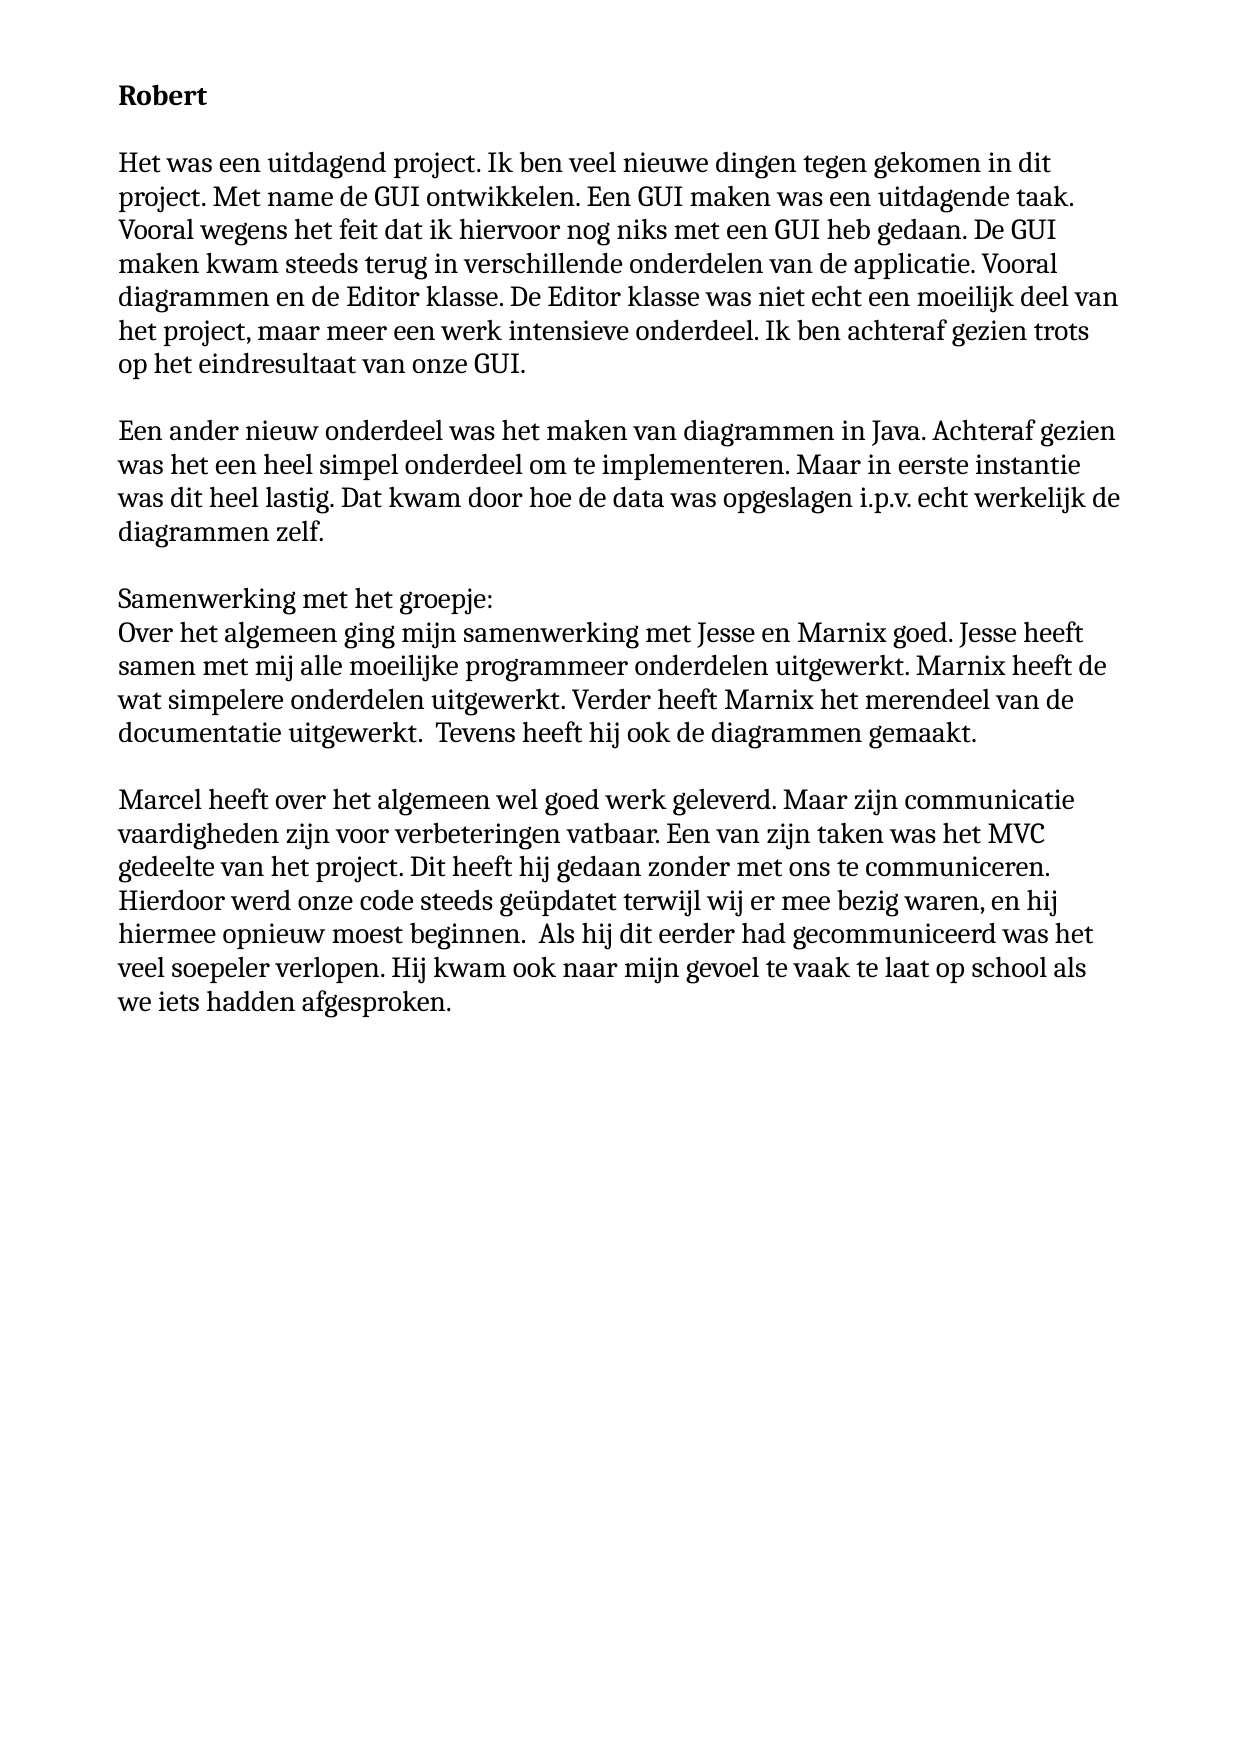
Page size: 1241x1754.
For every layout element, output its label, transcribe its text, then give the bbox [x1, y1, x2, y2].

subtitle Robert [118, 79, 1122, 113]
text Het was een uitdagend project. Ik ben veel nieuwe dingen tegen gekomen in dit project. Met name de GUI ontwikkelen. Een GUI maken was een uitdagende taak. Vooral wegens het feit dat ik hiervoor nog niks met een GUI heb gedaan. De GUI maken kwam steeds terug in verschillende onderdelen van de applicatie. Vooral diagrammen en de Editor klasse. De Editor klasse was niet echt een moeilijk deel van het project, maar meer een werk intensieve onderdeel. Ik ben achteraf gezien trots op het eindresultaat van onze GUI. [118, 146, 1122, 381]
text Marcel heeft over het algemeen wel goed werk geleverd. Maar zijn communicatie vaardigheden zijn voor verbeteringen vatbaar. Een van zijn taken was het MVC gedeelte van het project. Dit heeft hij gedaan zonder met ons te communiceren. Hierdoor werd onze code steeds geüpdatet terwijl wij er mee bezig waren, en hij hiermee opnieuw moest beginnen. Als hij dit eerder had gecommuniceerd was het veel soepeler verlopen. Hij kwam ook naar mijn gevoel te vaak te laat op school als we iets hadden afgesproken. [118, 783, 1122, 1018]
text Over het algemeen ging mijn samenwerking met Jesse en Marnix goed. Jesse heeft samen met mij alle moeilijke programmeer onderdelen uitgewerkt. Marnix heeft de wat simpelere onderdelen uitgewerkt. Verder heeft Marnix het merendeel van de documentatie uitgewerkt. Tevens heeft hij ook de diagrammen gemaakt. [118, 616, 1122, 750]
text Samenwerking met het groepje: [118, 582, 1122, 616]
text Een ander nieuw onderdeel was het maken van diagrammen in Java. Achteraf gezien was het een heel simpel onderdeel om te implementeren. Maar in eerste instantie was dit heel lastig. Dat kwam door hoe de data was opgeslagen i.p.v. echt werkelijk de diagrammen zelf. [118, 414, 1122, 549]
